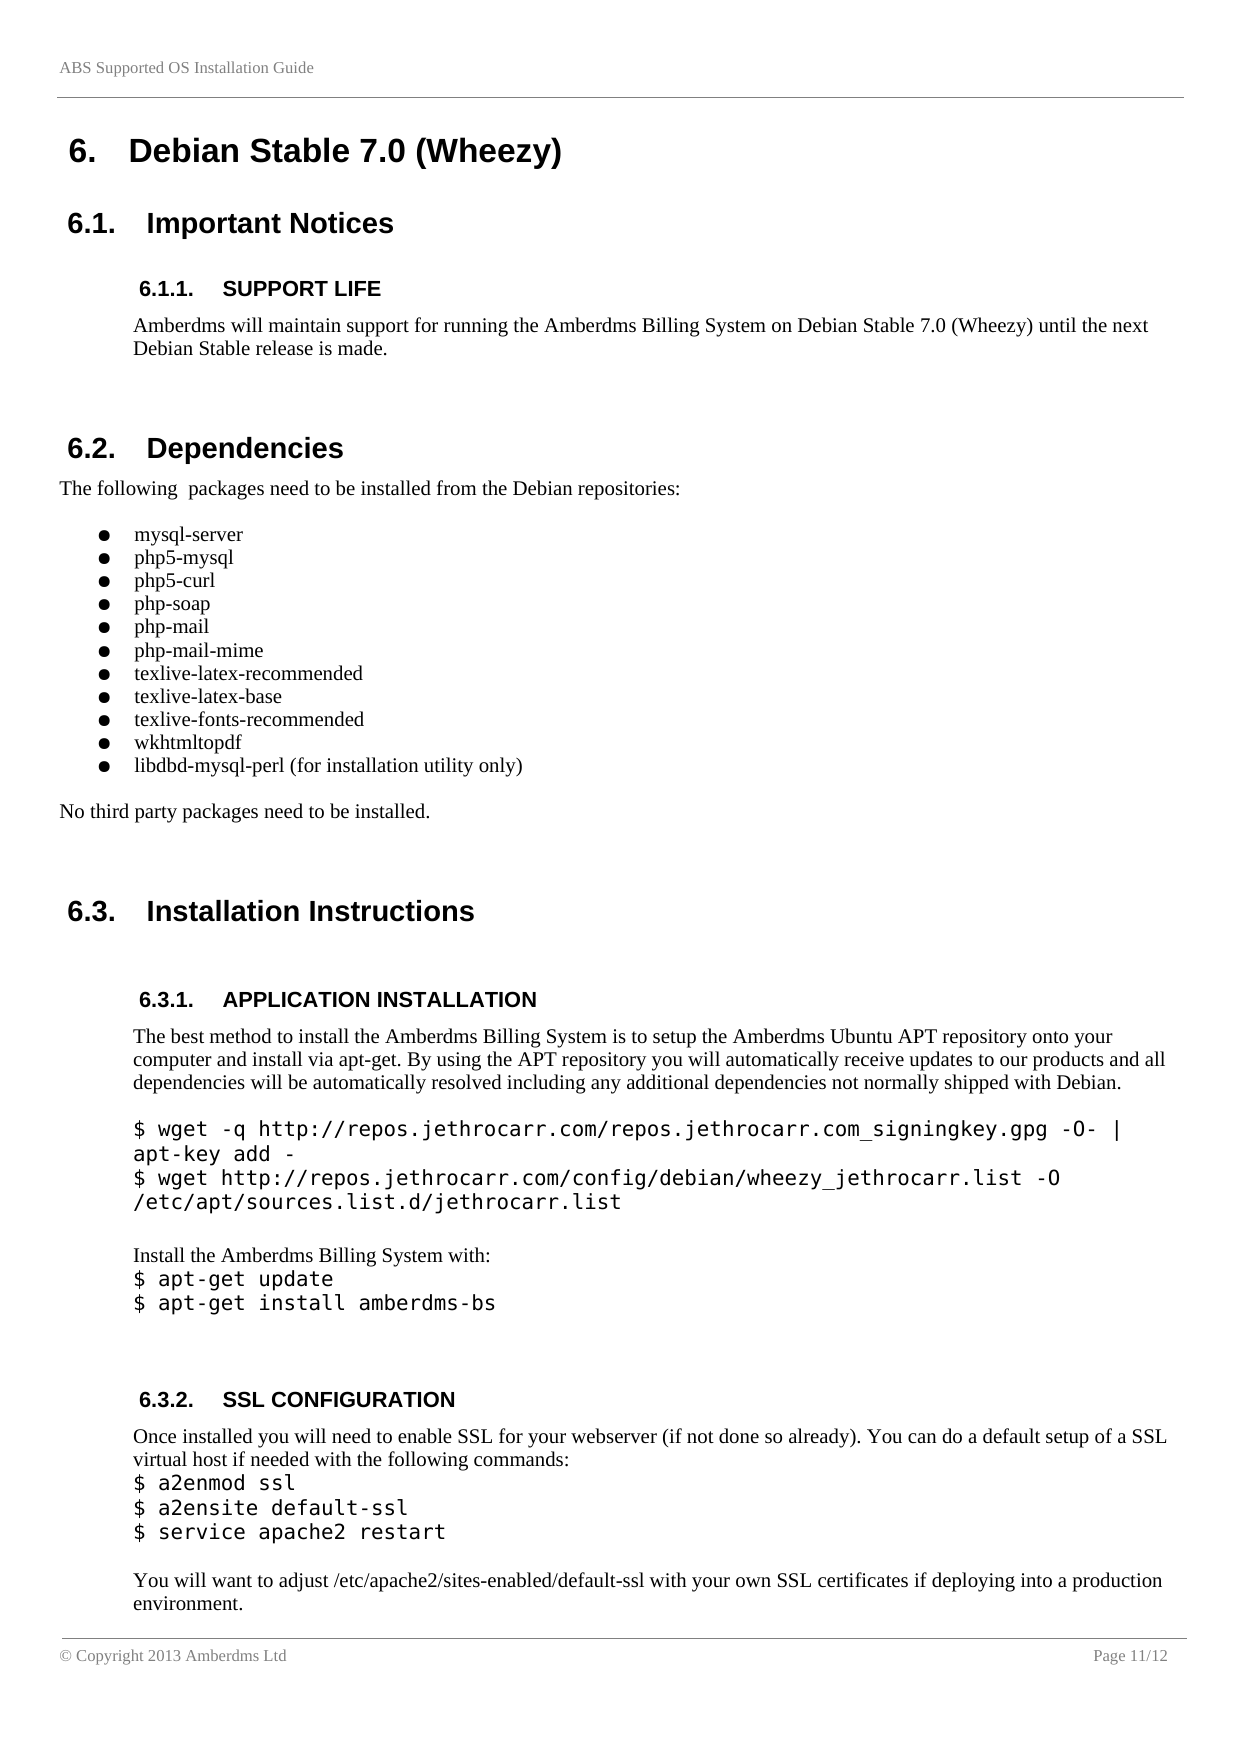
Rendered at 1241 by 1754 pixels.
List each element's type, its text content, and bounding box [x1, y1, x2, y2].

list texlive-latex-base [97, 685, 1181, 708]
list php-soap [97, 592, 1181, 615]
text Amberdms will maintain support for running the Amberdms Billing System on Debian Stable 7.0 (Wheezy) until the next Debian Stable release is made. [133, 314, 1181, 360]
text $ wget http://repos.jethrocarr.com/config/debian/wheezy_jethrocarr.list -O /etc/apt/sources.list.d/jethrocarr.list [133, 1166, 1181, 1214]
text No third party packages need to be installed. [59, 800, 1181, 823]
list texlive-latex-recommended [97, 662, 1181, 685]
text The following packages need to be installed from the Debian repositories: [59, 477, 1181, 500]
list php-mail-mime [97, 638, 1181, 662]
list libdbd-mysql-perl (for installation utility only) [97, 754, 1181, 777]
list wkhtmltopdf [97, 731, 1181, 754]
text You will want to adjust /etc/apache2/sites-enabled/default-ssl with your own SSL certificates if deploying into a production environment. [133, 1568, 1181, 1615]
subtitle SSL Configuration [133, 1388, 1181, 1413]
text Once installed you will need to enable SSL for your webserver (if not done so already). You can do a default setup of a SSL virtual host if needed with the following commands: [133, 1425, 1181, 1471]
text $ a2ensite default-ssl [133, 1496, 1181, 1520]
list php-mail [97, 615, 1181, 638]
text $ a2enmod ssl [133, 1471, 1181, 1496]
text $ wget -q http://repos.jethrocarr.com/repos.jethrocarr.com_signingkey.gpg -O- | apt-key add - [133, 1117, 1181, 1166]
subtitle Important Notices [59, 207, 1181, 239]
subtitle Dependencies [59, 432, 1181, 464]
list texlive-fonts-recommended [97, 708, 1181, 731]
text $ apt-get install amberdms-bs [133, 1291, 1181, 1316]
text Install the Amberdms Billing System with: [133, 1244, 1181, 1267]
subtitle Application Installation [133, 988, 1181, 1012]
list php5-mysql [97, 546, 1181, 569]
text The best method to install the Amberdms Billing System is to setup the Amberdms Ubuntu APT repository onto your computer and install via apt-get. By using the APT repository you will automatically receive updates to our products and all dependencies will be automatically resolved including any additional dependencies not normally shipped with Debian. [133, 1025, 1181, 1094]
subtitle Debian Stable 7.0 (Wheezy) [59, 132, 1181, 169]
text $ service apache2 restart [133, 1520, 1181, 1544]
subtitle Installation Instructions [59, 895, 1181, 927]
list mysql-server [97, 523, 1181, 546]
text $ apt-get update [133, 1267, 1181, 1291]
subtitle Support Life [133, 277, 1181, 302]
list php5-curl [97, 569, 1181, 592]
